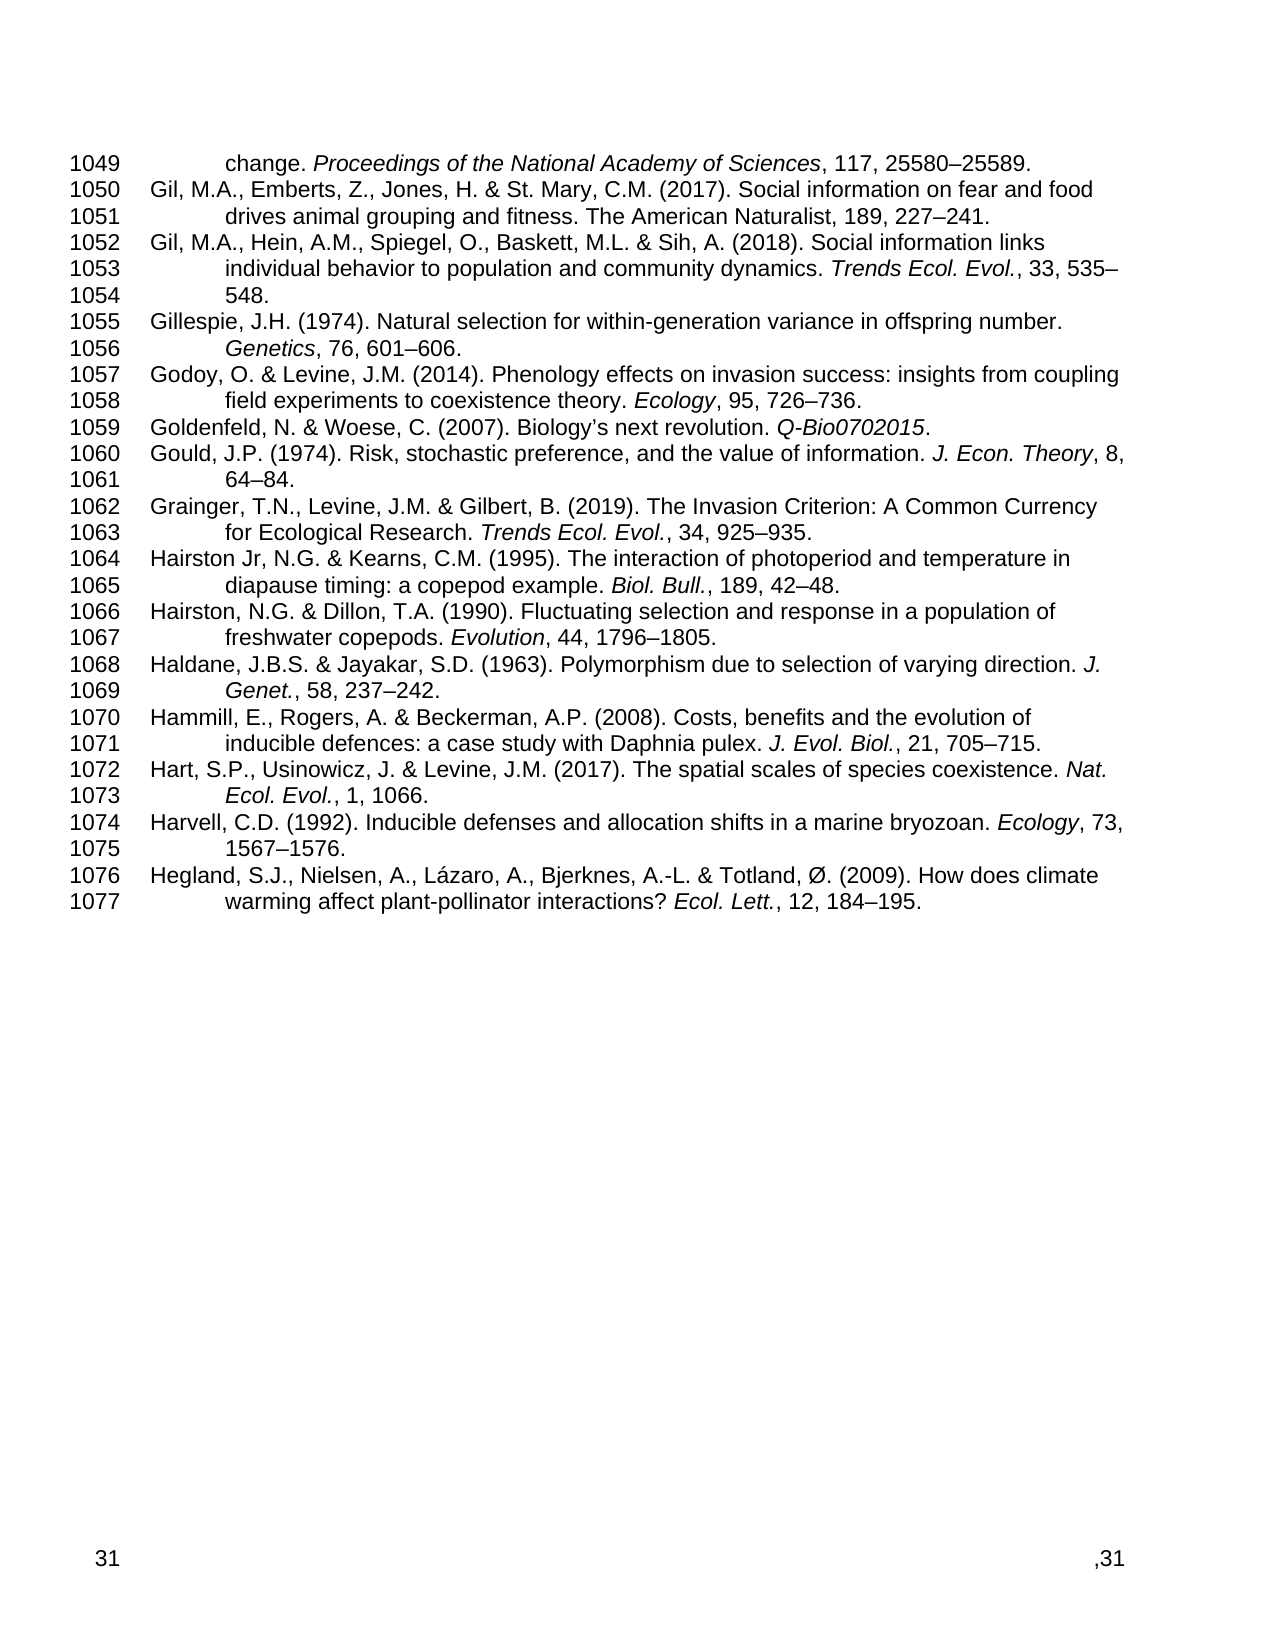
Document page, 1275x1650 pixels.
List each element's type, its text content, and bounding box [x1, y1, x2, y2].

text Haldane, J.B.S. & Jayakar, S.D. (1963). Polymorphism due to selection of varying direction. J. Genet., 58, 237–242. [150, 651, 1125, 703]
text Gillespie, J.H. (1974). Natural selection for within-generation variance in offspring number. Genetics, 76, 601–606. [150, 308, 1125, 361]
text Gil, M.A., Emberts, Z., Jones, H. & St. Mary, C.M. (2017). Social information on fear and food drives animal grouping and fitness. The American Naturalist, 189, 227–241. [150, 176, 1125, 229]
text Grainger, T.N., Levine, J.M. & Gilbert, B. (2019). The Invasion Criterion: A Common Currency for Ecological Research. Trends Ecol. Evol., 34, 925–935. [150, 493, 1125, 545]
text Harvell, C.D. (1992). Inducible defenses and allocation shifts in a marine bryozoan. Ecology, 73, 1567–1576. [150, 809, 1125, 862]
text Hegland, S.J., Nielsen, A., Lázaro, A., Bjerknes, A.-L. & Totland, Ø. (2009). How does climate warming affect plant-pollinator interactions? Ecol. Lett., 12, 184–195. [150, 862, 1125, 914]
text Hairston, N.G. & Dillon, T.A. (1990). Fluctuating selection and response in a population of freshwater copepods. Evolution, 44, 1796–1805. [150, 598, 1125, 651]
text Goldenfeld, N. & Woese, C. (2007). Biology’s next revolution. Q-Bio0702015. [150, 413, 1125, 440]
text Hammill, E., Rogers, A. & Beckerman, A.P. (2008). Costs, benefits and the evolution of inducible defences: a case study with Daphnia pulex. J. Evol. Biol., 21, 705–715. [150, 703, 1125, 756]
text Gil, M.A., Hein, A.M., Spiegel, O., Baskett, M.L. & Sih, A. (2018). Social information links individual behavior to population and community dynamics. Trends Ecol. Evol., 33, 535–548. [150, 229, 1125, 308]
text change. Proceedings of the National Academy of Sciences, 117, 25580–25589. [150, 150, 1125, 176]
text Hart, S.P., Usinowicz, J. & Levine, J.M. (2017). The spatial scales of species coexistence. Nat. Ecol. Evol., 1, 1066. [150, 756, 1125, 809]
text Godoy, O. & Levine, J.M. (2014). Phenology effects on invasion success: insights from coupling field experiments to coexistence theory. Ecology, 95, 726–736. [150, 361, 1125, 413]
text Gould, J.P. (1974). Risk, stochastic preference, and the value of information. J. Econ. Theory, 8, 64–84. [150, 440, 1125, 493]
text Hairston Jr, N.G. & Kearns, C.M. (1995). The interaction of photoperiod and temperature in diapause timing: a copepod example. Biol. Bull., 189, 42–48. [150, 545, 1125, 598]
